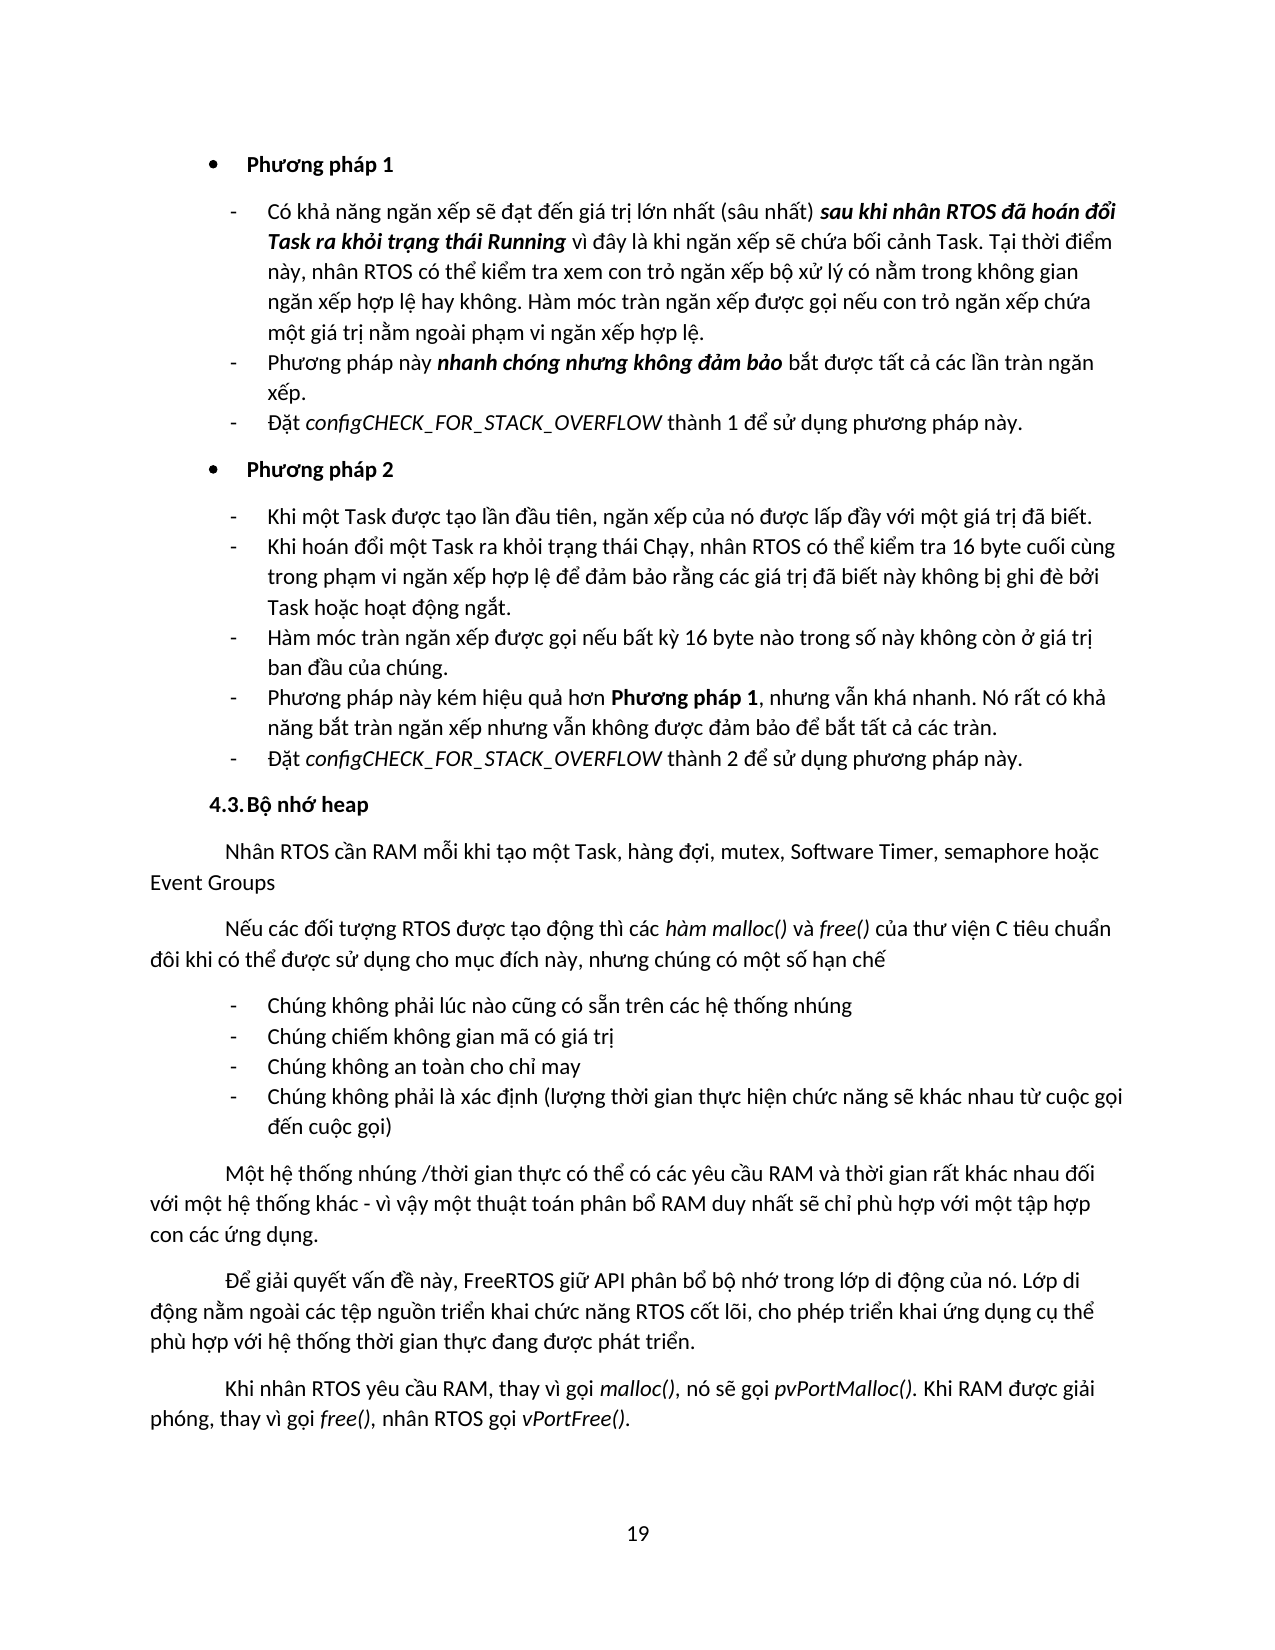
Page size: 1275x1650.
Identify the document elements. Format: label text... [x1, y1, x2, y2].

text Nếu các đối tượng RTOS được tạo động thì các hàm malloc() và free() của thư viện C tiêu chuẩn đôi khi có thể được sử dụng cho mục đích này, nhưng chúng có một số hạn chế [150, 914, 1125, 973]
list Chúng không phải là xác định (lượng thời gian thực hiện chức năng sẽ khác nhau từ cuộc gọi đến cuộc gọi) [230, 1082, 1125, 1141]
list Phương pháp 1 [209, 150, 1125, 178]
list Đặt configCHECK_FOR_STACK_OVERFLOW thành 1 để sử dụng phương pháp này. [230, 408, 1125, 436]
list Khi một Task được tạo lần đầu tiên, ngăn xếp của nó được lấp đầy với một giá trị đã biết. [230, 502, 1125, 530]
list Phương pháp 2 [209, 455, 1125, 483]
list Hàm móc tràn ngăn xếp được gọi nếu bất kỳ 16 byte nào trong số này không còn ở giá trị ban đầu của chúng. [230, 623, 1125, 681]
list Phương pháp này kém hiệu quả hơn Phương pháp 1, nhưng vẫn khá nhanh. Nó rất có khả năng bắt tràn ngăn xếp nhưng vẫn không được đảm bảo để bắt tất cả các tràn. [230, 683, 1125, 742]
list Có khả năng ngăn xếp sẽ đạt đến giá trị lớn nhất (sâu nhất) sau khi nhân RTOS đã hoán đổi Task ra khỏi trạng thái Running vì đây là khi ngăn xếp sẽ chứa bối cảnh Task. Tại thời điểm này, nhân RTOS có thể kiểm tra xem con trỏ ngăn xếp bộ xử lý có nằm trong không gian ngăn xếp hợp lệ hay không. Hàm móc tràn ngăn xếp được gọi nếu con trỏ ngăn xếp chứa một giá trị nằm ngoài phạm vi ngăn xếp hợp lệ. [230, 197, 1125, 346]
list Chúng không phải lúc nào cũng có sẵn trên các hệ thống nhúng [230, 992, 1125, 1020]
text Một hệ thống nhúng /thời gian thực có thể có các yêu cầu RAM và thời gian rất khác nhau đối với một hệ thống khác - vì vậy một thuật toán phân bổ RAM duy nhất sẽ chỉ phù hợp với một tập hợp con các ứng dụng. [150, 1159, 1125, 1248]
text Để giải quyết vấn đề này, FreeRTOS giữ API phân bổ bộ nhớ trong lớp di động của nó. Lớp di động nằm ngoài các tệp nguồn triển khai chức năng RTOS cốt lõi, cho phép triển khai ứng dụng cụ thể phù hợp với hệ thống thời gian thực đang được phát triển. [150, 1267, 1125, 1355]
list Khi hoán đổi một Task ra khỏi trạng thái Chạy, nhân RTOS có thể kiểm tra 16 byte cuối cùng trong phạm vi ngăn xếp hợp lệ để đảm bảo rằng các giá trị đã biết này không bị ghi đè bởi Task hoặc hoạt động ngắt. [230, 532, 1125, 621]
list Chúng không an toàn cho chỉ may [230, 1052, 1125, 1080]
text Khi nhân RTOS yêu cầu RAM, thay vì gọi malloc(), nó sẽ gọi pvPortMalloc(). Khi RAM được giải phóng, thay vì gọi free(), nhân RTOS gọi vPortFree(). [150, 1374, 1125, 1432]
subtitle Bộ nhớ heap [209, 791, 1125, 819]
list Chúng chiếm không gian mã có giá trị [230, 1022, 1125, 1050]
list Đặt configCHECK_FOR_STACK_OVERFLOW thành 2 để sử dụng phương pháp này. [230, 744, 1125, 772]
list Phương pháp này nhanh chóng nhưng không đảm bảo bắt được tất cả các lần tràn ngăn xếp. [230, 348, 1125, 406]
text Nhân RTOS cần RAM mỗi khi tạo một Task, hàng đợi, mutex, Software Timer, semaphore hoặc Event Groups [150, 837, 1125, 896]
